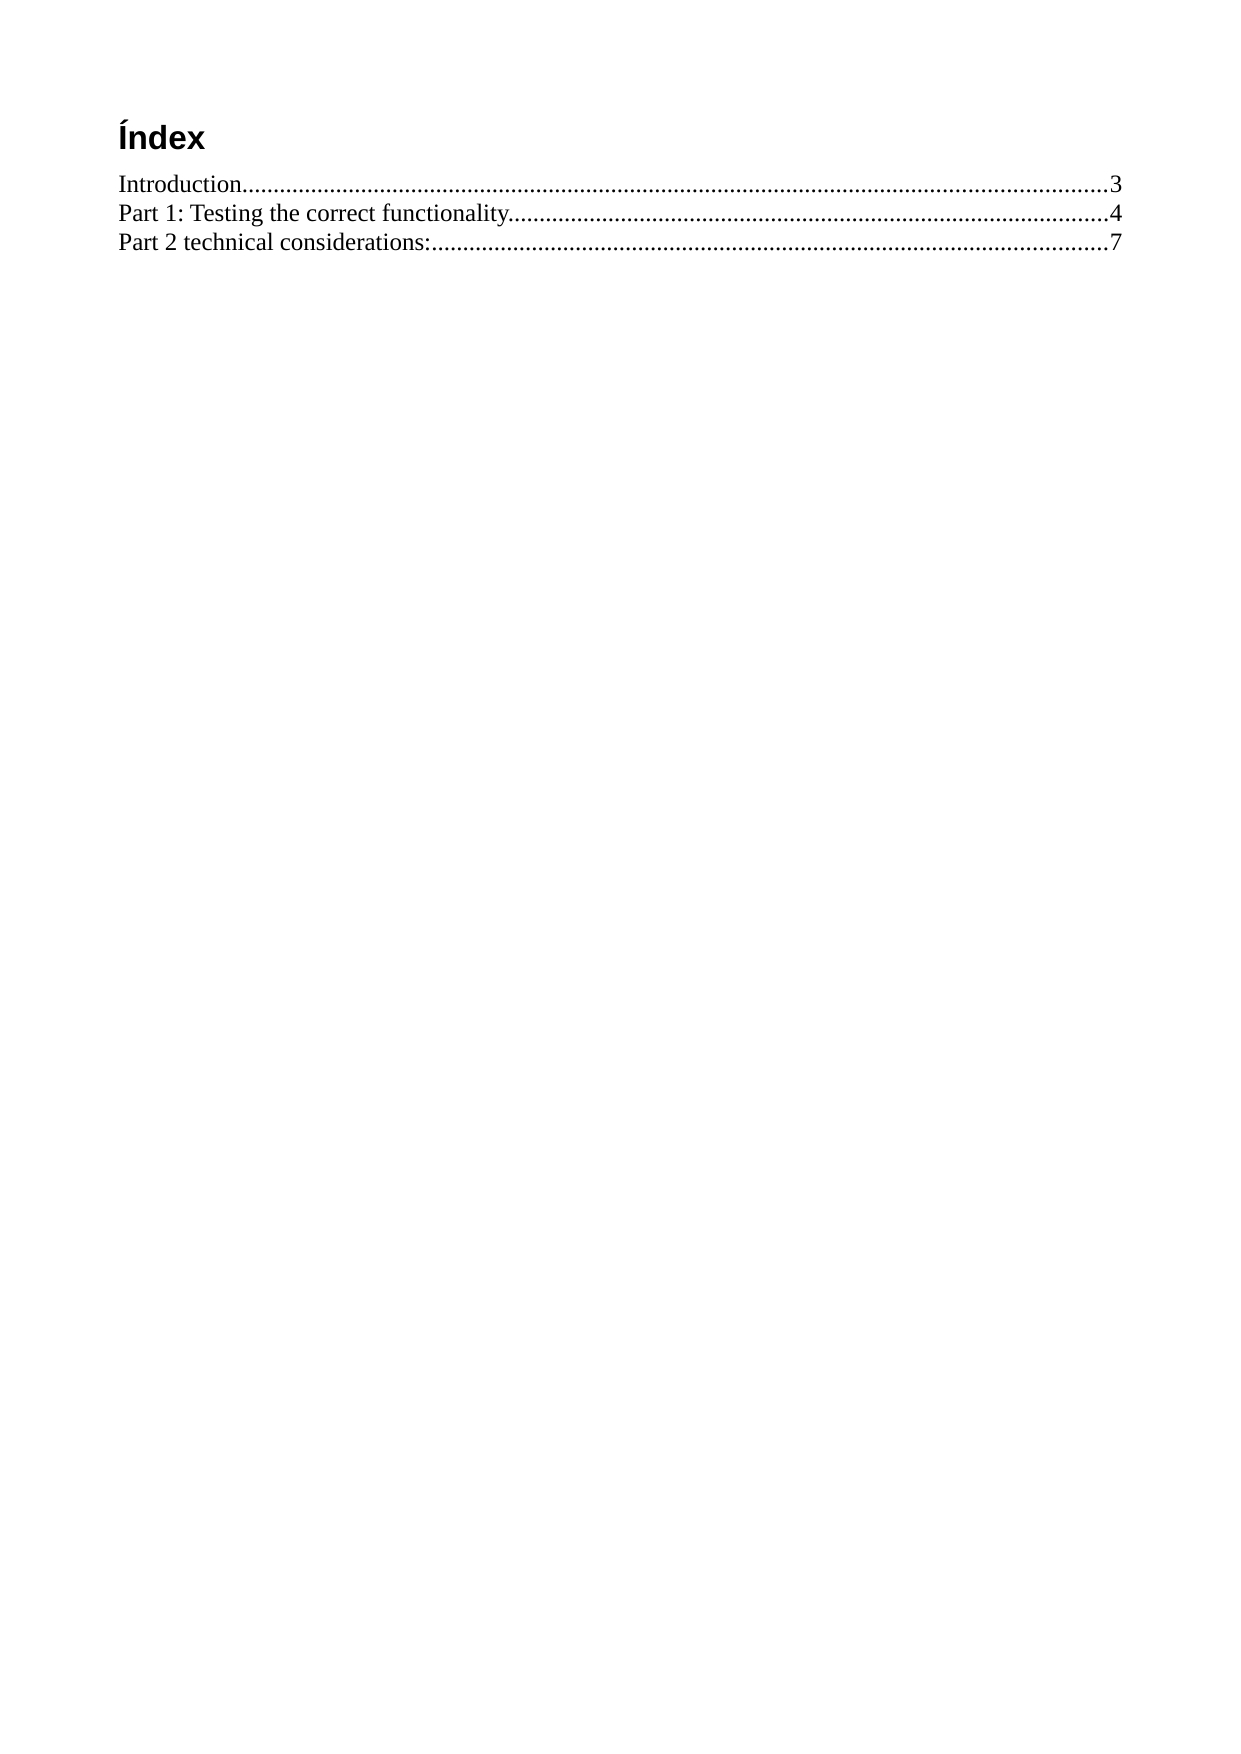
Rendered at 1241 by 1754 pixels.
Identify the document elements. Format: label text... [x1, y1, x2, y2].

text Introduction. 3 [118, 169, 1122, 198]
text Part 1: Testing the correct functionality. 4 [118, 198, 1122, 227]
subtitle Índex [118, 118, 1122, 157]
text Part 2 technical considerations: 7 [118, 227, 1122, 255]
